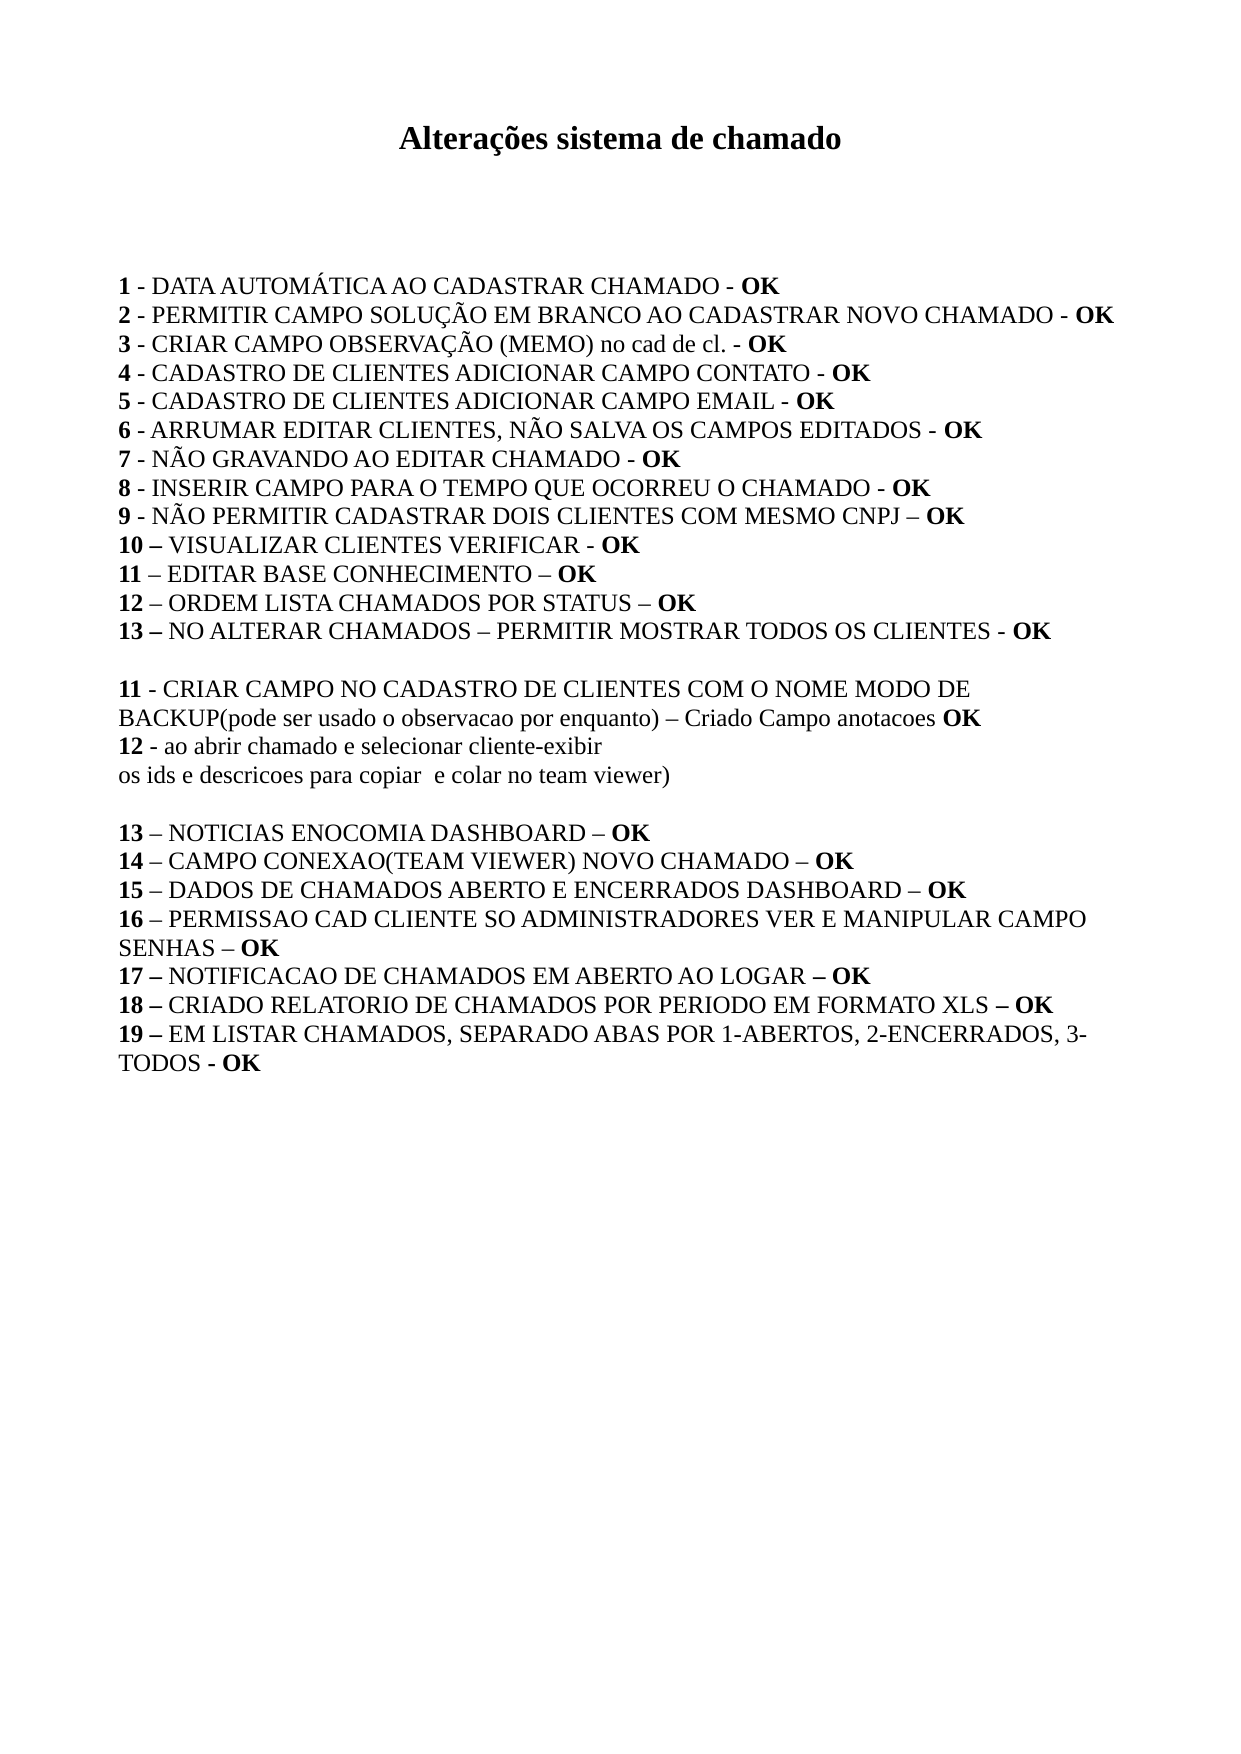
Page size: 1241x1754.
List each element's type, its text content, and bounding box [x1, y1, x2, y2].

text 16 – PERMISSAO CAD CLIENTE SO ADMINISTRADORES VER E MANIPULAR CAMPO SENHAS – OK [118, 904, 1122, 961]
text 13 – NO ALTERAR CHAMADOS – PERMITIR MOSTRAR TODOS OS CLIENTES - OK [118, 616, 1122, 645]
text 19 – EM LISTAR CHAMADOS, SEPARADO ABAS POR 1-ABERTOS, 2-ENCERRADOS, 3-TODOS - OK [118, 1019, 1122, 1076]
text 12 – ORDEM LISTA CHAMADOS POR STATUS – OK [118, 588, 1122, 616]
text 15 – DADOS DE CHAMADOS ABERTO E ENCERRADOS DASHBOARD – OK [118, 875, 1122, 904]
text 13 – NOTICIAS ENOCOMIA DASHBOARD – OK [118, 818, 1122, 846]
text 17 – NOTIFICACAO DE CHAMADOS EM ABERTO AO LOGAR – OK [118, 961, 1122, 990]
text 1 - DATA AUTOMÁTICA AO CADASTRAR CHAMADO - OK 2 - PERMITIR CAMPO SOLUÇÃO EM BRANCO AO CADASTRAR NOVO CHAMADO - OK 3 - CRIAR CAMPO OBSERVAÇÃO (MEMO) no cad de cl. - OK 4 - CADASTRO DE CLIENTES ADICIONAR CAMPO CONTATO - OK 5 - CADASTRO DE CLIENTES ADICIONAR CAMPO EMAIL - OK 6 - ARRUMAR EDITAR CLIENTES, NÃO SALVA OS CAMPOS EDITADOS - OK 7 - NÃO GRAVANDO AO EDITAR CHAMADO - OK 8 - INSERIR CAMPO PARA O TEMPO QUE OCORREU O CHAMADO - OK 9 - NÃO PERMITIR CADASTRAR DOIS CLIENTES COM MESMO CNPJ – OK [118, 243, 1122, 530]
text Alterações sistema de chamado [118, 118, 1122, 156]
text 10 – VISUALIZAR CLIENTES VERIFICAR - OK [118, 530, 1122, 559]
text 14 – CAMPO CONEXAO(TEAM VIEWER) NOVO CHAMADO – OK [118, 846, 1122, 875]
text 11 – EDITAR BASE CONHECIMENTO – OK [118, 559, 1122, 588]
text 18 – CRIADO RELATORIO DE CHAMADOS POR PERIODO EM FORMATO XLS – OK [118, 990, 1122, 1019]
text 11 - CRIAR CAMPO NO CADASTRO DE CLIENTES COM O NOME MODO DE BACKUP(pode ser usado o observacao por enquanto) – Criado Campo anotacoes OK 12 - ao abrir chamado e selecionar cliente-exibir os ids e descricoes para copiar e colar no team viewer) [118, 674, 1122, 789]
